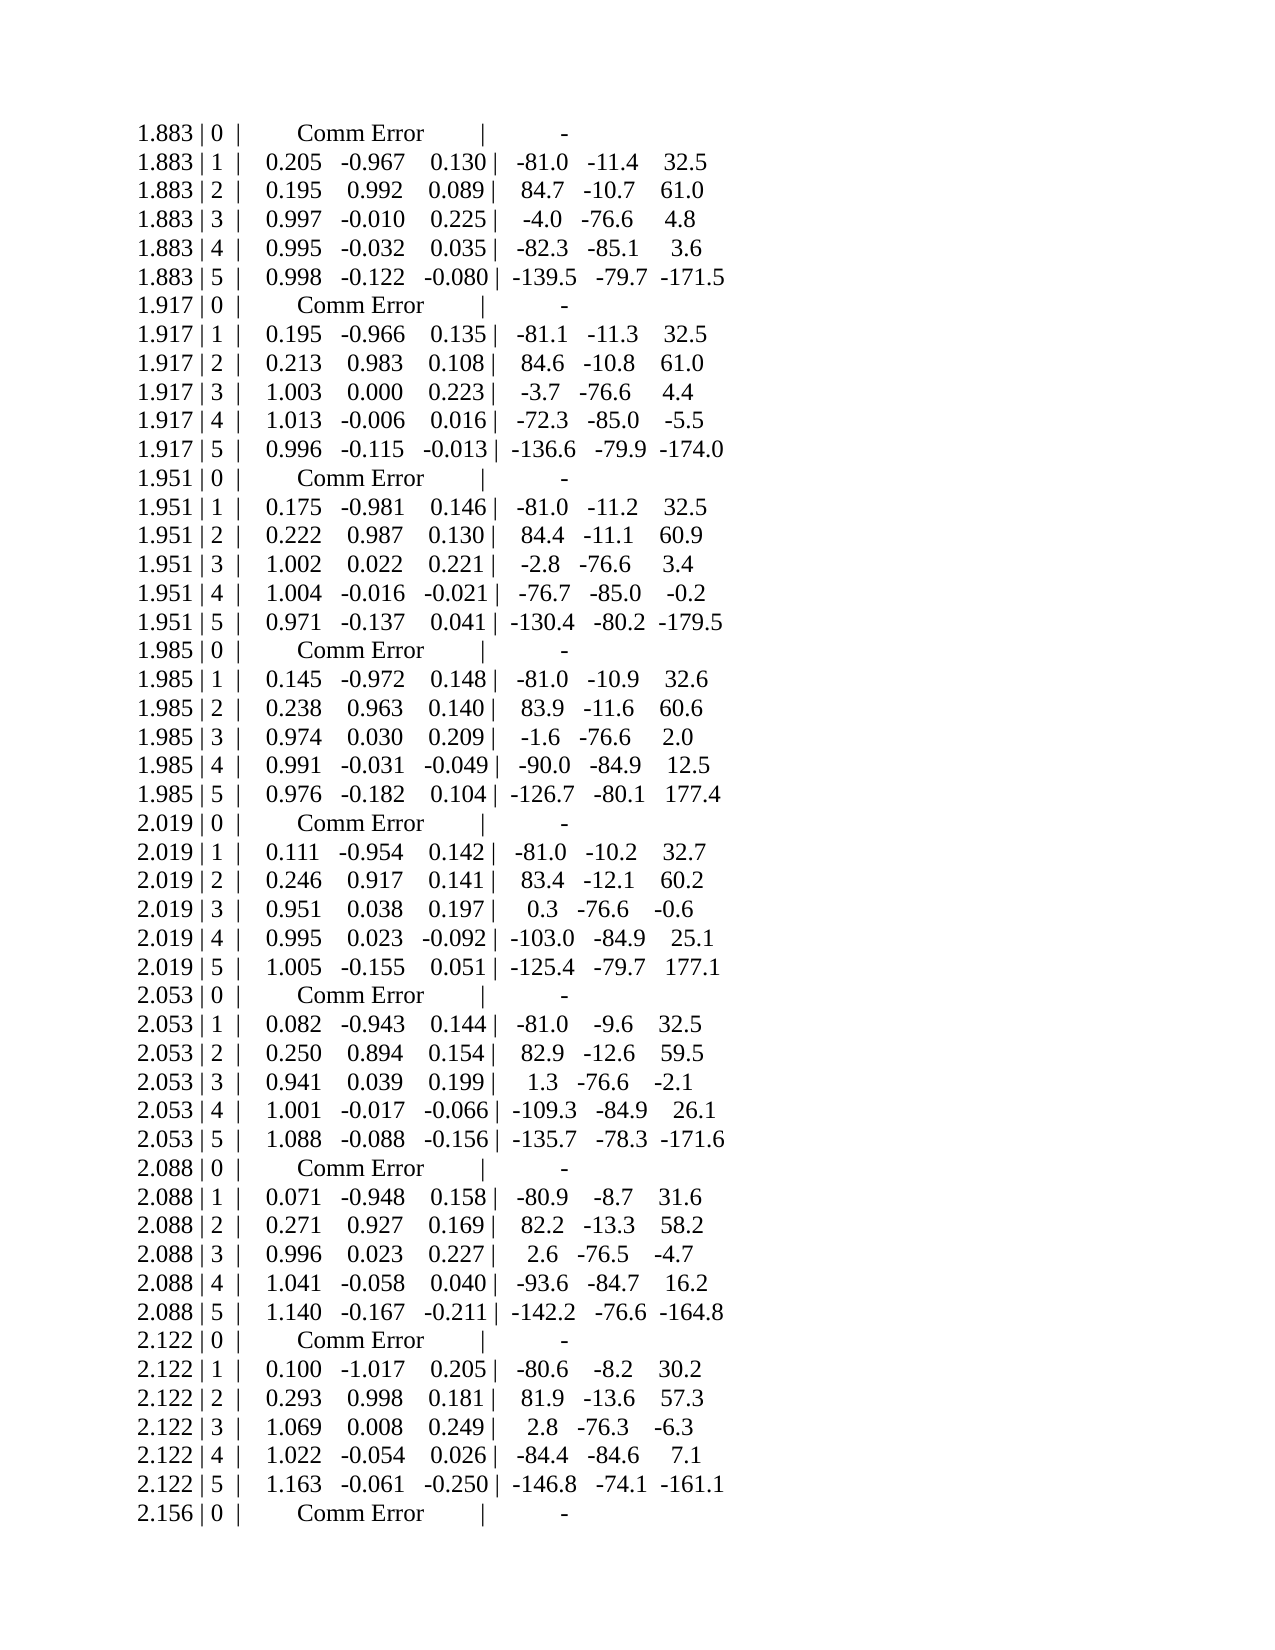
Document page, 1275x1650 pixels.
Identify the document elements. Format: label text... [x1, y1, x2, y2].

text 1.985 | 5 | 0.976 -0.182 0.104 | -126.7 -80.1 177.4 [118, 779, 1157, 808]
text 1.917 | 5 | 0.996 -0.115 -0.013 | -136.6 -79.9 -174.0 [118, 434, 1157, 463]
text 2.019 | 4 | 0.995 0.023 -0.092 | -103.0 -84.9 25.1 [118, 923, 1157, 952]
text 1.985 | 2 | 0.238 0.963 0.140 | 83.9 -11.6 60.6 [118, 693, 1157, 722]
text 1.883 | 0 | Comm Error | - [118, 118, 1157, 147]
text 2.088 | 3 | 0.996 0.023 0.227 | 2.6 -76.5 -4.7 [118, 1239, 1157, 1268]
text 1.951 | 0 | Comm Error | - [118, 463, 1157, 492]
text 1.985 | 4 | 0.991 -0.031 -0.049 | -90.0 -84.9 12.5 [118, 751, 1157, 779]
text 1.951 | 5 | 0.971 -0.137 0.041 | -130.4 -80.2 -179.5 [118, 607, 1157, 636]
text 1.883 | 3 | 0.997 -0.010 0.225 | -4.0 -76.6 4.8 [118, 204, 1157, 233]
text 2.088 | 1 | 0.071 -0.948 0.158 | -80.9 -8.7 31.6 [118, 1182, 1157, 1211]
text 1.951 | 4 | 1.004 -0.016 -0.021 | -76.7 -85.0 -0.2 [118, 578, 1157, 607]
text 2.053 | 0 | Comm Error | - [118, 981, 1157, 1009]
text 2.088 | 0 | Comm Error | - [118, 1153, 1157, 1182]
text 1.883 | 1 | 0.205 -0.967 0.130 | -81.0 -11.4 32.5 [118, 147, 1157, 176]
text 1.985 | 1 | 0.145 -0.972 0.148 | -81.0 -10.9 32.6 [118, 664, 1157, 693]
text 1.917 | 4 | 1.013 -0.006 0.016 | -72.3 -85.0 -5.5 [118, 406, 1157, 434]
text 2.122 | 2 | 0.293 0.998 0.181 | 81.9 -13.6 57.3 [118, 1383, 1157, 1412]
text 2.122 | 5 | 1.163 -0.061 -0.250 | -146.8 -74.1 -161.1 [118, 1469, 1157, 1498]
text 2.019 | 5 | 1.005 -0.155 0.051 | -125.4 -79.7 177.1 [118, 952, 1157, 981]
text 1.917 | 1 | 0.195 -0.966 0.135 | -81.1 -11.3 32.5 [118, 319, 1157, 348]
text 1.951 | 1 | 0.175 -0.981 0.146 | -81.0 -11.2 32.5 [118, 492, 1157, 521]
text 2.019 | 3 | 0.951 0.038 0.197 | 0.3 -76.6 -0.6 [118, 894, 1157, 923]
text 1.951 | 3 | 1.002 0.022 0.221 | -2.8 -76.6 3.4 [118, 549, 1157, 578]
text 1.985 | 3 | 0.974 0.030 0.209 | -1.6 -76.6 2.0 [118, 722, 1157, 751]
text 1.883 | 4 | 0.995 -0.032 0.035 | -82.3 -85.1 3.6 [118, 233, 1157, 262]
text 1.917 | 0 | Comm Error | - [118, 291, 1157, 319]
text 1.917 | 3 | 1.003 0.000 0.223 | -3.7 -76.6 4.4 [118, 377, 1157, 406]
text 1.917 | 2 | 0.213 0.983 0.108 | 84.6 -10.8 61.0 [118, 348, 1157, 377]
text 2.053 | 5 | 1.088 -0.088 -0.156 | -135.7 -78.3 -171.6 [118, 1124, 1157, 1153]
text 2.156 | 0 | Comm Error | - [118, 1498, 1157, 1527]
text 2.019 | 2 | 0.246 0.917 0.141 | 83.4 -12.1 60.2 [118, 866, 1157, 894]
text 1.883 | 5 | 0.998 -0.122 -0.080 | -139.5 -79.7 -171.5 [118, 262, 1157, 291]
text 2.053 | 2 | 0.250 0.894 0.154 | 82.9 -12.6 59.5 [118, 1038, 1157, 1067]
text 2.088 | 5 | 1.140 -0.167 -0.211 | -142.2 -76.6 -164.8 [118, 1297, 1157, 1326]
text 1.985 | 0 | Comm Error | - [118, 636, 1157, 664]
text 2.088 | 2 | 0.271 0.927 0.169 | 82.2 -13.3 58.2 [118, 1211, 1157, 1239]
text 2.122 | 1 | 0.100 -1.017 0.205 | -80.6 -8.2 30.2 [118, 1354, 1157, 1383]
text 2.019 | 1 | 0.111 -0.954 0.142 | -81.0 -10.2 32.7 [118, 837, 1157, 866]
text 2.088 | 4 | 1.041 -0.058 0.040 | -93.6 -84.7 16.2 [118, 1268, 1157, 1297]
text 2.053 | 4 | 1.001 -0.017 -0.066 | -109.3 -84.9 26.1 [118, 1096, 1157, 1124]
text 1.883 | 2 | 0.195 0.992 0.089 | 84.7 -10.7 61.0 [118, 176, 1157, 204]
text 2.053 | 3 | 0.941 0.039 0.199 | 1.3 -76.6 -2.1 [118, 1067, 1157, 1096]
text 2.122 | 3 | 1.069 0.008 0.249 | 2.8 -76.3 -6.3 [118, 1412, 1157, 1441]
text 1.951 | 2 | 0.222 0.987 0.130 | 84.4 -11.1 60.9 [118, 521, 1157, 549]
text 2.053 | 1 | 0.082 -0.943 0.144 | -81.0 -9.6 32.5 [118, 1009, 1157, 1038]
text 2.122 | 0 | Comm Error | - [118, 1326, 1157, 1354]
text 2.122 | 4 | 1.022 -0.054 0.026 | -84.4 -84.6 7.1 [118, 1441, 1157, 1469]
text 2.019 | 0 | Comm Error | - [118, 808, 1157, 837]
